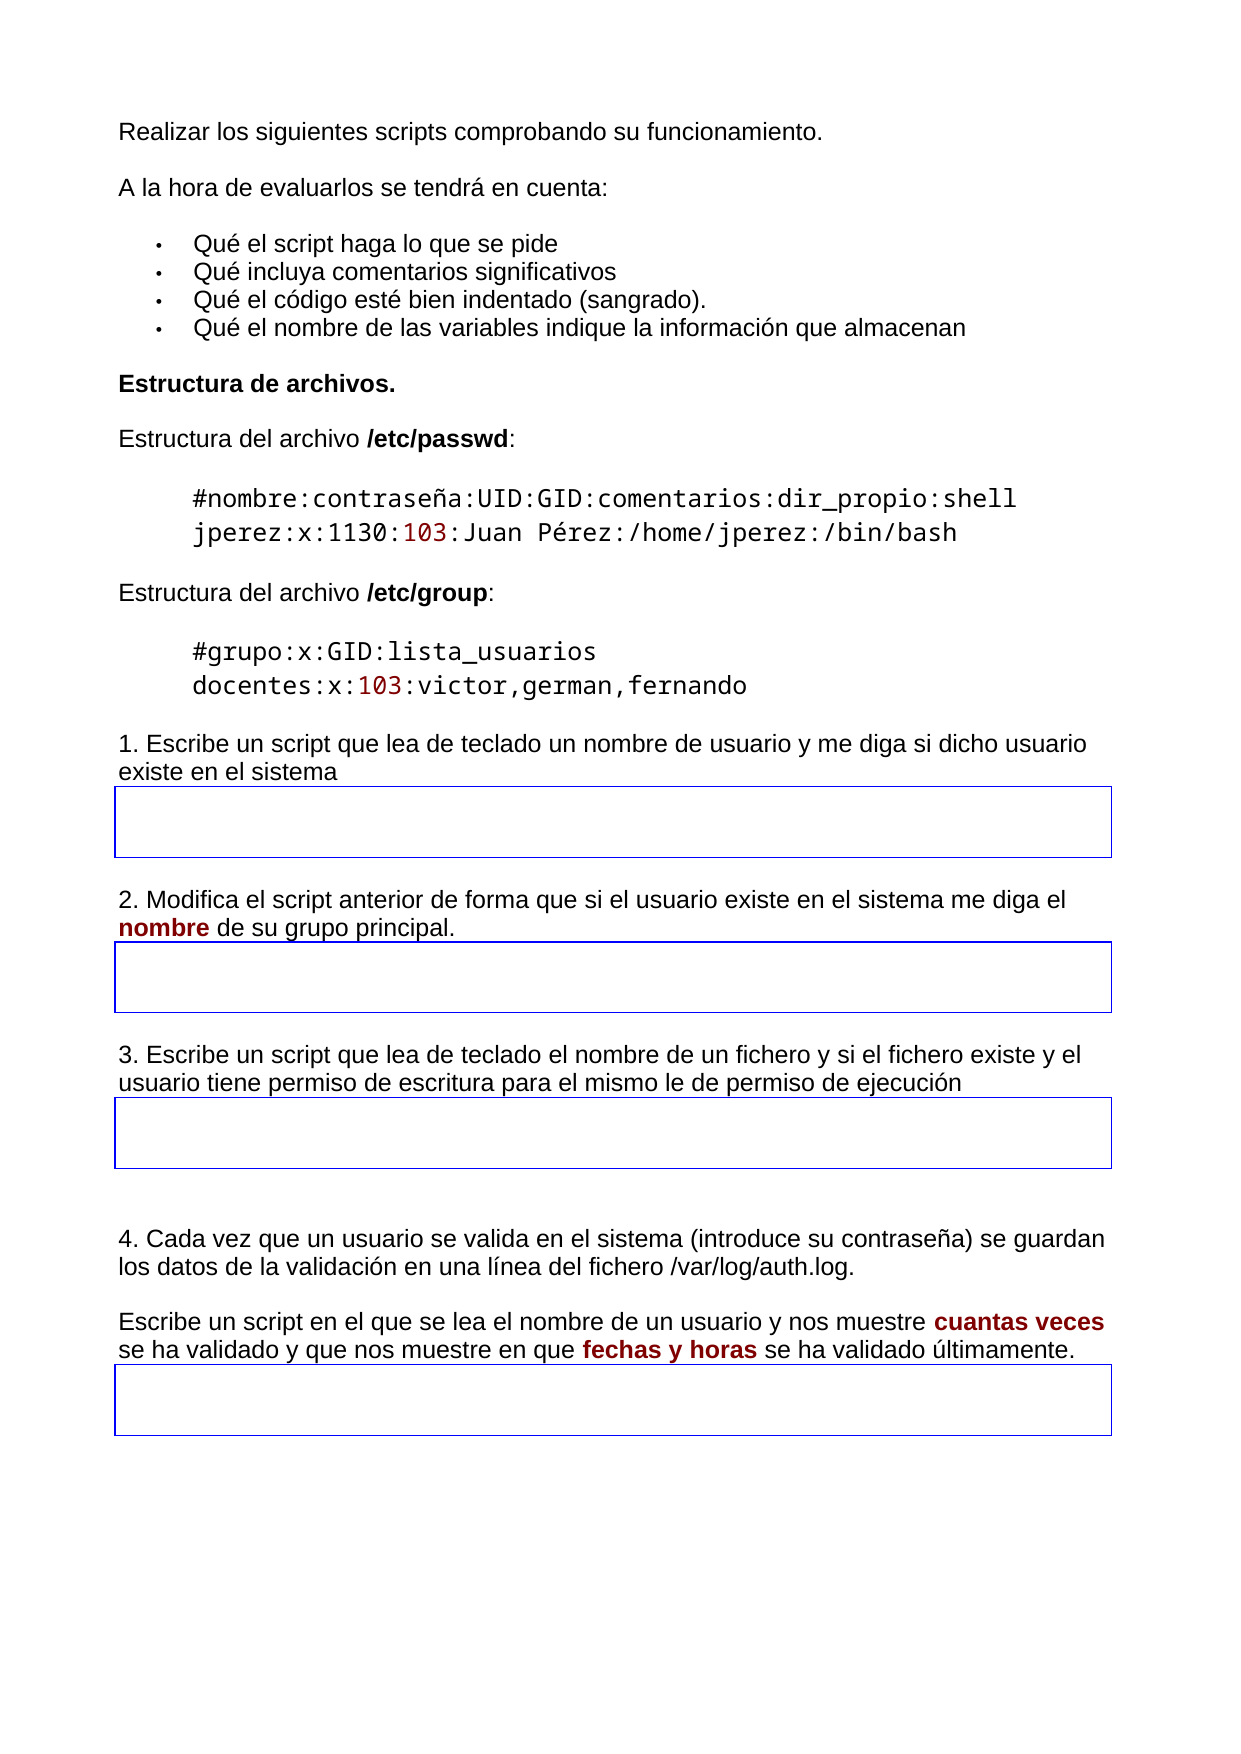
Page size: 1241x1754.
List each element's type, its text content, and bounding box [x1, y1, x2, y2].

list Qué el script haga lo que se pide [156, 230, 1122, 258]
list docentes:x:103:victor,german,fernando [192, 668, 1122, 702]
list #grupo:x:GID:lista_usuarios [192, 634, 1122, 668]
table_header [116, 943, 1111, 1012]
text Estructura del archivo /etc/passwd: [118, 425, 1122, 453]
text Escribe un script en el que se lea el nombre de un usuario y nos muestre cuantas veces se ha validado y que nos muestre en que fechas y horas se ha validado últimamente. [118, 1308, 1122, 1364]
list Qué incluya comentarios significativos [156, 258, 1122, 286]
table_header [116, 787, 1111, 857]
table_header [116, 1365, 1111, 1435]
text Estructura de archivos. [118, 369, 1122, 425]
text 4. Cada vez que un usuario se valida en el sistema (introduce su contraseña) se guardan los datos de la validación en una línea del fichero /var/log/auth.log. [118, 1224, 1122, 1280]
text Realizar los siguientes scripts comprobando su funcionamiento. [118, 118, 1122, 146]
list Qué el código esté bien indentado (sangrado). [156, 286, 1122, 313]
text 3. Escribe un script que lea de teclado el nombre de un fichero y si el fichero existe y el usuario tiene permiso de escritura para el mismo le de permiso de ejecución [118, 1041, 1122, 1097]
list Estructura del archivo /etc/group: [118, 578, 1122, 606]
list jperez:x:1130:103:Juan Pérez:/home/jperez:/bin/bash [192, 515, 1122, 549]
table_header [116, 1098, 1111, 1168]
text 2. Modifica el script anterior de forma que si el usuario existe en el sistema me diga el nombre de su grupo principal. [118, 886, 1122, 941]
list #nombre:contraseña:UID:GID:comentarios:dir_propio:shell [192, 481, 1122, 515]
text 1. Escribe un script que lea de teclado un nombre de usuario y me diga si dicho usuario existe en el sistema [118, 730, 1122, 786]
list Qué el nombre de las variables indique la información que almacenan [156, 313, 1122, 341]
text A la hora de evaluarlos se tendrá en cuenta: [118, 174, 1122, 202]
